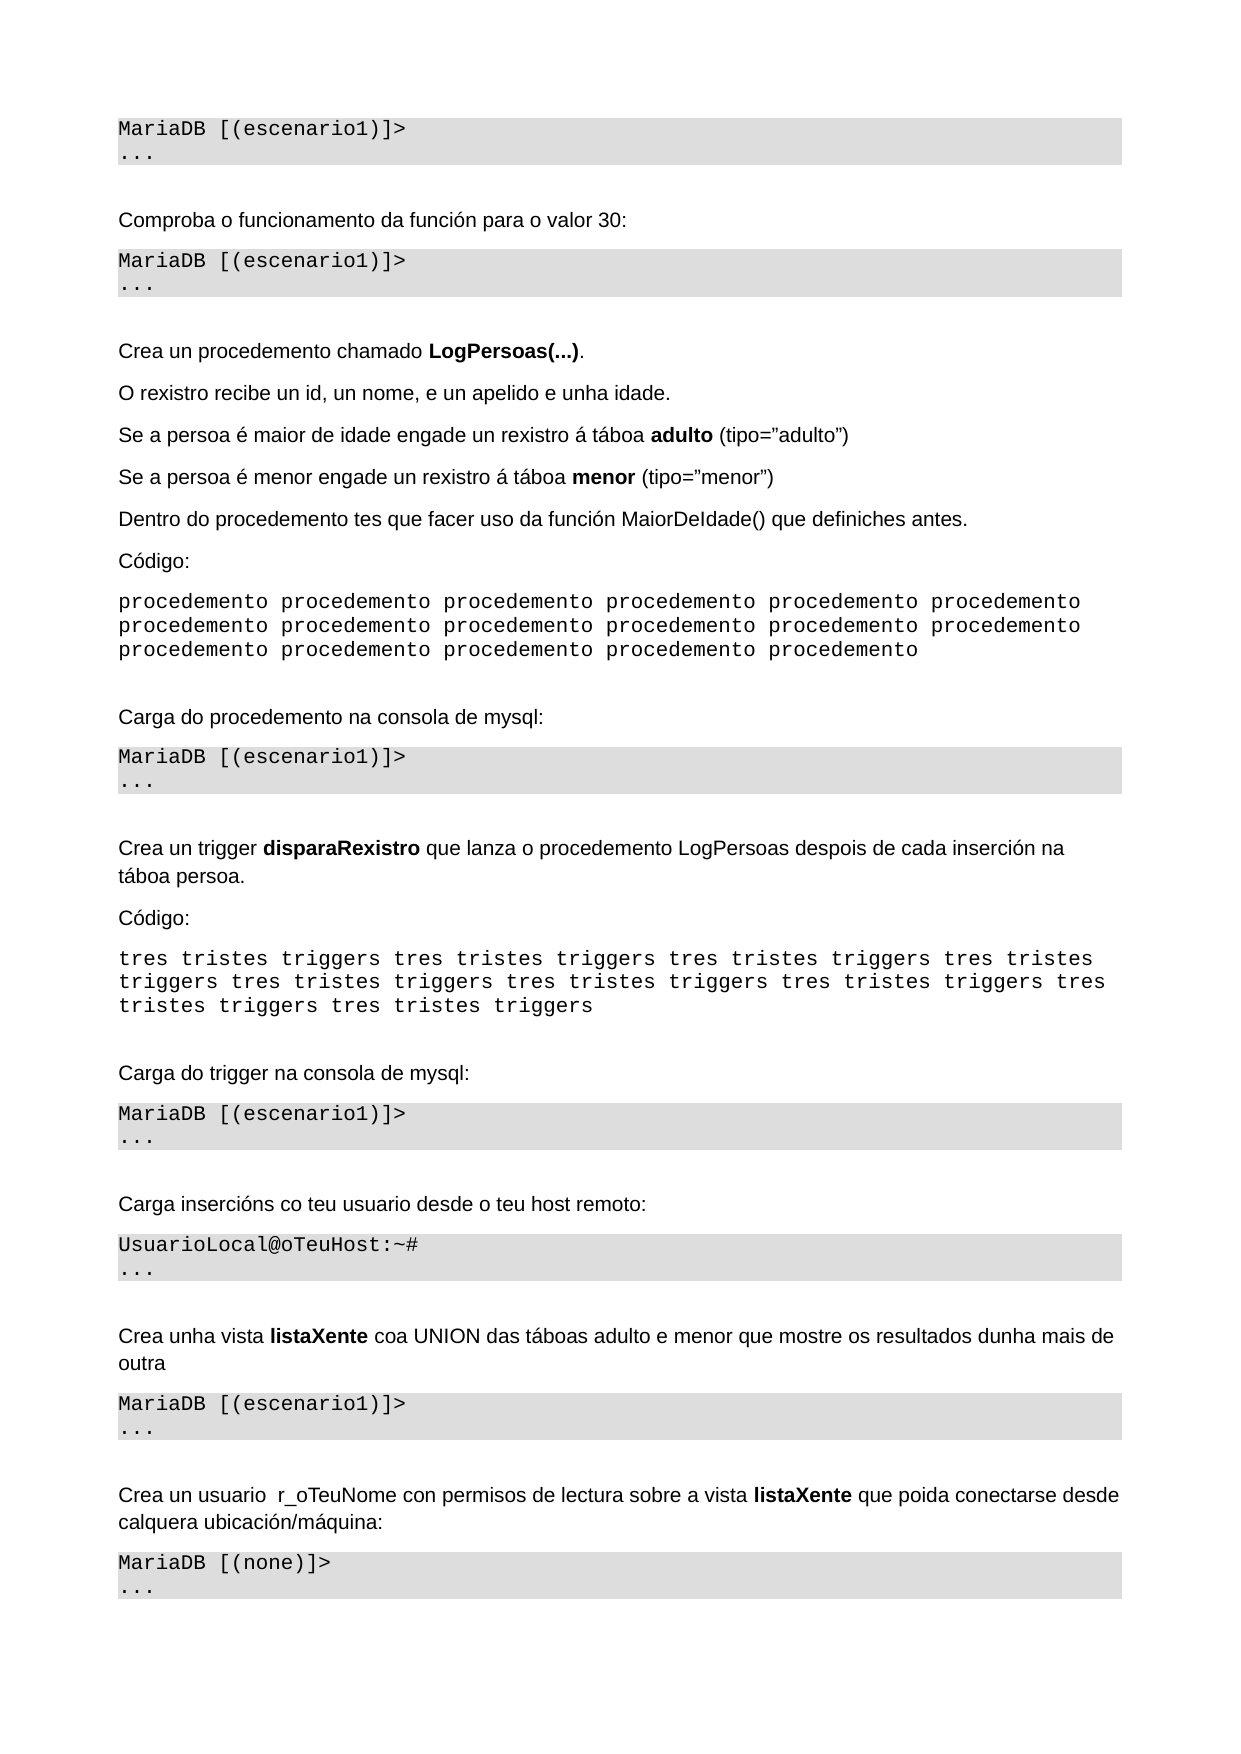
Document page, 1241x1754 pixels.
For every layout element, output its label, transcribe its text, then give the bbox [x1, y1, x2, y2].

text ... [118, 273, 1122, 297]
text Carga insercións co teu usuario desde o teu host remoto: [118, 1192, 1122, 1216]
text Código: [118, 549, 1122, 573]
text MariaDB [(escenario1)]> [118, 249, 1122, 273]
text O rexistro recibe un id, un nome, e un apelido e unha idade. [118, 381, 1122, 405]
text Se a persoa é maior de idade engade un rexistro á táboa adulto (tipo=”adulto”) [118, 423, 1122, 447]
text Comproba o funcionamento da función para o valor 30: [118, 207, 1122, 231]
text ... [118, 770, 1122, 794]
text Carga do procedemento na consola de mysql: [118, 704, 1122, 728]
text UsuarioLocal@oTeuHost:~# [118, 1234, 1122, 1258]
text MariaDB [(escenario1)]> [118, 1103, 1122, 1126]
text ... [118, 1258, 1122, 1281]
text Dentro do procedemento tes que facer uso da función MaiorDeIdade() que definiches antes. [118, 507, 1122, 531]
text Crea un trigger disparaRexistro que lanza o procedemento LogPersoas despois de cada inserción na táboa persoa. [118, 836, 1122, 887]
text Crea unha vista listaXente coa UNION das táboas adulto e menor que mostre os resultados dunha mais de outra [118, 1323, 1122, 1375]
text MariaDB [(none)]> [118, 1552, 1122, 1576]
text MariaDB [(escenario1)]> [118, 118, 1122, 142]
text Crea un procedemento chamado LogPersoas(...). [118, 339, 1122, 363]
text Crea un usuario r_oTeuNome con permisos de lectura sobre a vista listaXente que poida conectarse desde calquera ubicación/máquina: [118, 1482, 1122, 1534]
text tres tristes triggers tres tristes triggers tres tristes triggers tres tristes triggers tres tristes triggers tres tristes triggers tres tristes triggers tres tristes triggers tres tristes triggers [118, 948, 1122, 1018]
text procedemento procedemento procedemento procedemento procedemento procedemento procedemento procedemento procedemento procedemento procedemento procedemento procedemento procedemento procedemento procedemento procedemento [118, 591, 1122, 662]
text Se a persoa é menor engade un rexistro á táboa menor (tipo=”menor”) [118, 465, 1122, 489]
text Código: [118, 906, 1122, 929]
text ... [118, 142, 1122, 165]
text Carga do trigger na consola de mysql: [118, 1061, 1122, 1084]
text MariaDB [(escenario1)]> [118, 1393, 1122, 1417]
text ... [118, 1576, 1122, 1599]
text ... [118, 1126, 1122, 1150]
text ... [118, 1417, 1122, 1440]
text MariaDB [(escenario1)]> [118, 747, 1122, 770]
